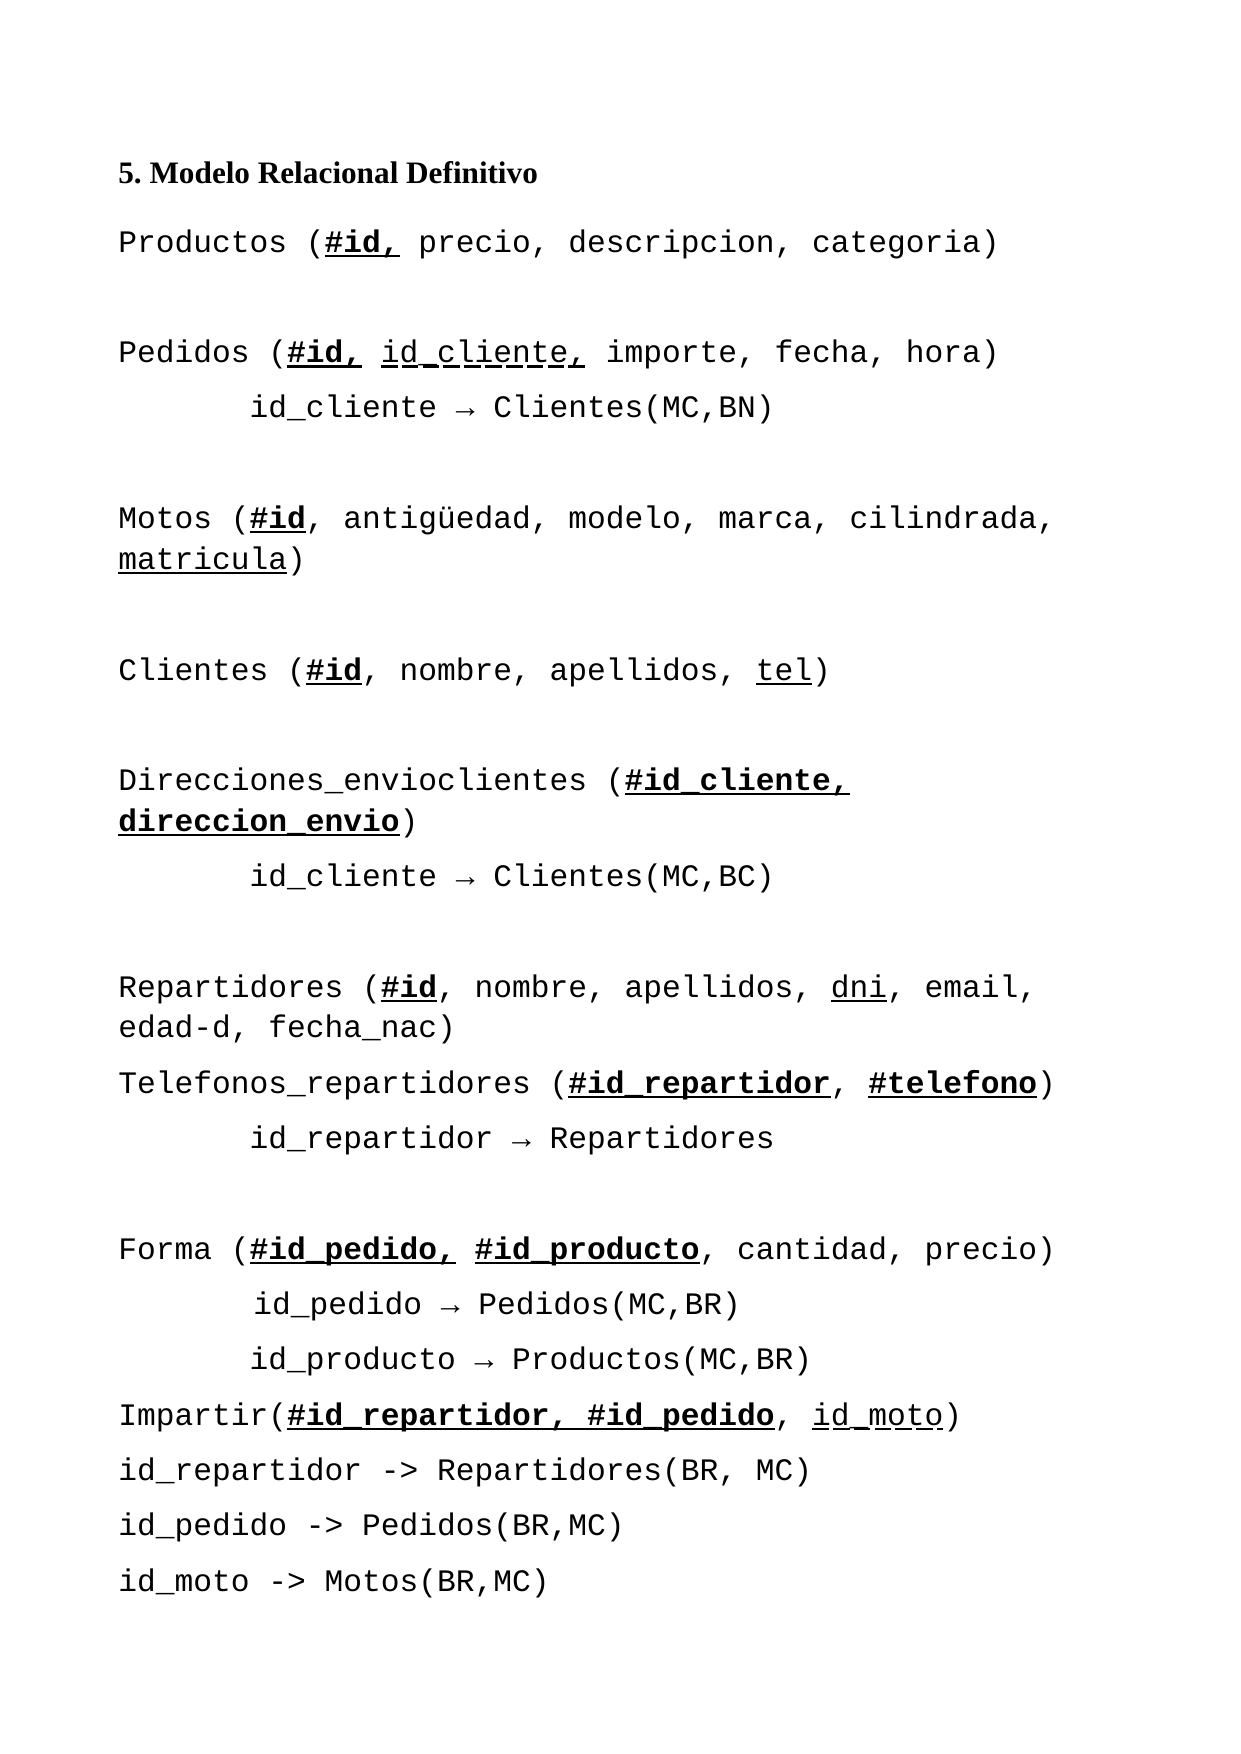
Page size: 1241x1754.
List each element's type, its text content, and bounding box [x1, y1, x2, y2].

text Forma (#id_pedido, #id_producto, cantidad, precio) [118, 1233, 1122, 1268]
text Productos (#id, precio, descripcion, categoria) [118, 226, 1122, 261]
text id_moto -> Motos(BR,MC) [118, 1565, 1122, 1600]
text id_cliente → Clientes(MC,BN) [118, 392, 1122, 427]
text Pedidos (#id, id_cliente, importe, fecha, hora) [118, 337, 1122, 372]
text Direcciones_envioclientes (#id_cliente, direccion_envio) [118, 764, 1122, 841]
text Clientes (#id, nombre, apellidos, tel) [118, 654, 1122, 689]
text id_pedido → Pedidos(MC,BR) [118, 1288, 1122, 1324]
text id_repartidor -> Repartidores(BR, MC) [118, 1454, 1122, 1490]
text 5. Modelo Relacional Definitivo [118, 154, 1122, 190]
text id_repartidor → Repartidores [118, 1122, 1122, 1158]
text id_cliente → Clientes(MC,BC) [118, 861, 1122, 896]
text id_producto → Productos(MC,BR) [118, 1344, 1122, 1379]
text Telefonos_repartidores (#id_repartidor, #telefono) [118, 1067, 1122, 1103]
text Motos (#id, antigüedad, modelo, marca, cilindrada, matricula) [118, 502, 1122, 579]
text Repartidores (#id, nombre, apellidos, dni, email, edad-d, fecha_nac) [118, 971, 1122, 1047]
text id_pedido -> Pedidos(BR,MC) [118, 1510, 1122, 1545]
text Impartir(#id_repartidor, #id_pedido, id_moto) [118, 1399, 1122, 1434]
